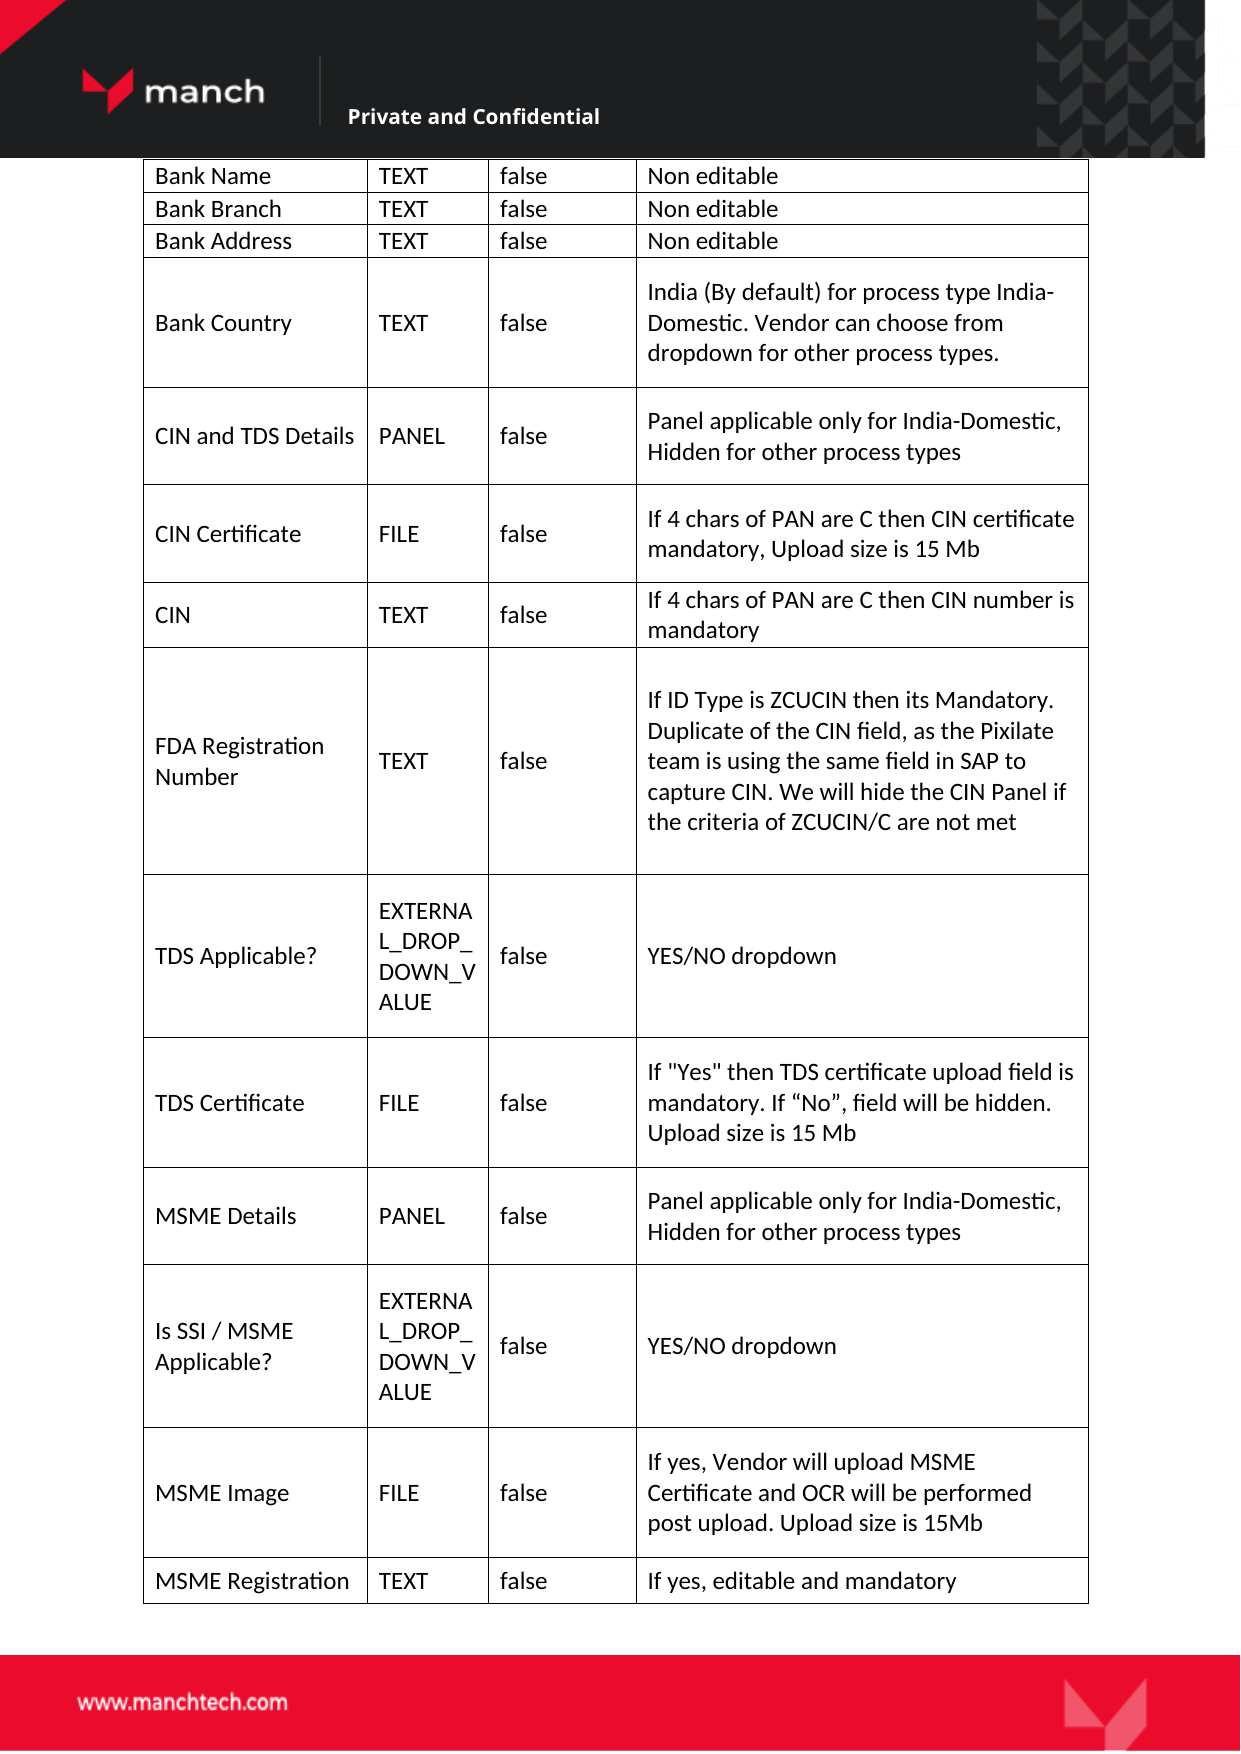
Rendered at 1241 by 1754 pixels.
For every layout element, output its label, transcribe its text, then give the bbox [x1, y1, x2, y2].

table_cell Bank Country [144, 258, 367, 387]
table_cell YES/NO dropdown [637, 1265, 1088, 1427]
table_cell If yes, editable and mandatory [637, 1558, 1088, 1603]
table_cell false [489, 1168, 636, 1264]
table_cell If "Yes" then TDS certificate upload field is mandatory. If “No”, field will be hidden. Upload size is 15 Mb [637, 1038, 1088, 1167]
table_cell MSME Image [144, 1428, 367, 1557]
table_cell TEXT [368, 1558, 488, 1603]
table_cell TEXT [368, 258, 488, 387]
table_cell India (By default) for process type India-Domestic. Vendor can choose from dropdown for other process types. [637, 258, 1088, 387]
table_cell MSME Registration [144, 1558, 367, 1603]
table_cell PANEL [368, 1168, 488, 1264]
table_cell TEXT [368, 193, 488, 224]
table_cell If 4 chars of PAN are C then CIN certificate mandatory, Upload size is 15 Mb [637, 485, 1088, 582]
table_cell false [489, 583, 636, 647]
table_cell If 4 chars of PAN are C then CIN number is mandatory [637, 583, 1088, 647]
table_cell Bank Branch [144, 193, 367, 224]
table_cell CIN and TDS Details [144, 388, 367, 484]
table_cell Panel applicable only for India-Domestic, Hidden for other process types [637, 1168, 1088, 1264]
table_cell Non editable [637, 225, 1088, 257]
table_cell Panel applicable only for India-Domestic, Hidden for other process types [637, 388, 1088, 484]
picture [0, 0, 1241, 158]
table_cell false [489, 388, 636, 484]
table_cell Non editable [637, 193, 1088, 224]
table_cell Bank Address [144, 225, 367, 257]
table_cell EXTERNAL_DROP_DOWN_VALUE [368, 1265, 488, 1427]
table_cell false [489, 160, 636, 192]
table_cell FILE [368, 1428, 488, 1557]
table_cell Non editable [637, 160, 1088, 192]
table_cell false [489, 1038, 636, 1167]
table_cell If yes, Vendor will upload MSME Certificate and OCR will be performed post upload. Upload size is 15Mb [637, 1428, 1088, 1557]
table_cell false [489, 648, 636, 874]
table_cell false [489, 1265, 636, 1427]
table_cell Is SSI / MSME Applicable? [144, 1265, 367, 1427]
table_cell YES/NO dropdown [637, 875, 1088, 1037]
table_cell EXTERNAL_DROP_DOWN_VALUE [368, 875, 488, 1037]
table_cell FILE [368, 485, 488, 582]
table_cell false [489, 875, 636, 1037]
table_cell false [489, 485, 636, 582]
table_cell false [489, 1558, 636, 1603]
table_cell If ID Type is ZCUCIN then its Mandatory. Duplicate of the CIN field, as the Pixilate team is using the same field in SAP to capture CIN. We will hide the CIN Panel if the criteria of ZCUCIN/C are not met [637, 648, 1088, 874]
table_cell TDS Certificate [144, 1038, 367, 1167]
table_cell Bank Name [144, 160, 367, 192]
table_cell TDS Applicable? [144, 875, 367, 1037]
table_cell PANEL [368, 388, 488, 484]
table_cell TEXT [368, 225, 488, 257]
table_cell TEXT [368, 583, 488, 647]
table_cell false [489, 258, 636, 387]
picture [0, 1655, 1241, 1754]
table_cell false [489, 193, 636, 224]
table_cell TEXT [368, 160, 488, 192]
table_cell TEXT [368, 648, 488, 874]
table_cell FDA Registration Number [144, 648, 367, 874]
table_cell FILE [368, 1038, 488, 1167]
table_cell false [489, 225, 636, 257]
table_cell CIN Certificate [144, 485, 367, 582]
table_cell false [489, 1428, 636, 1557]
table_cell CIN [144, 583, 367, 647]
table_cell MSME Details [144, 1168, 367, 1264]
